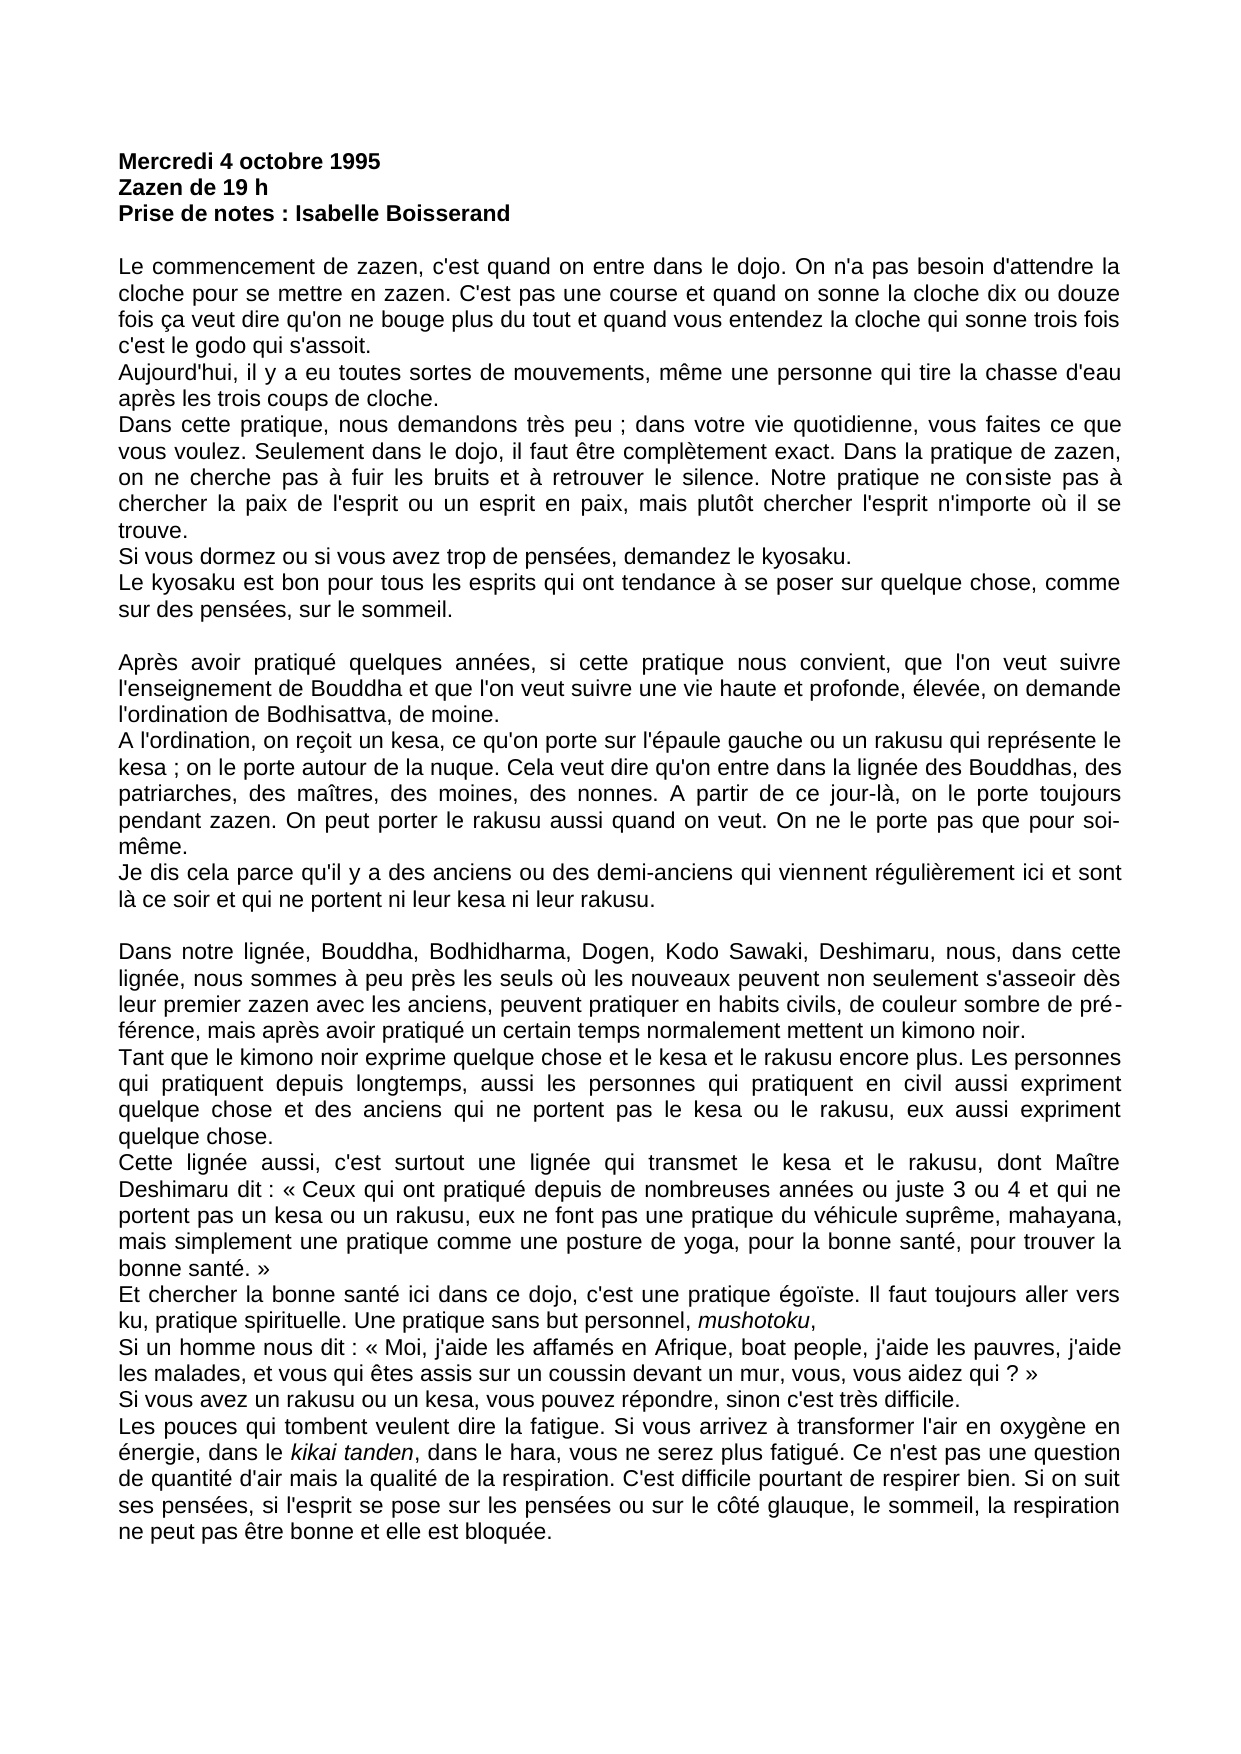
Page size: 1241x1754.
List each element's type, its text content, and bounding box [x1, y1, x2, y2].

text Dans cette pratique, nous demandons très peu ; dans votre vie quoti­dienne, vous faites ce que vous voulez. Seulement dans le dojo, il faut être complètement exact. Dans la pratique de zazen, on ne cherche pas à fuir les bruits et à retrouver le silence. Notre pratique ne con­siste pas à chercher la paix de l'esprit ou un esprit en paix, mais plutôt chercher l'esprit n'importe où il se trouve. [118, 411, 1122, 543]
text Cette lignée aussi, c'est surtout une lignée qui transmet le kesa et le rakusu, dont Maître Deshimaru dit : « Ceux qui ont pratiqué depuis de nombreuses années ou juste 3 ou 4 et qui ne portent pas un kesa ou un rakusu, eux ne font pas une pratique du véhicule suprême, maha­yana, mais simplement une pratique comme une posture de yoga, pour la bonne santé, pour trouver la bonne santé. » [118, 1149, 1122, 1281]
text Si vous avez un rakusu ou un kesa, vous pouvez répondre, sinon c'est très difficile. [118, 1386, 1122, 1413]
text Et chercher la bonne santé ici dans ce dojo, c'est une pratique égoïste. Il faut toujours aller vers ku, pratique spirituelle. Une pratique sans but personnel, mushotoku, [118, 1281, 1122, 1334]
text Si un homme nous dit : « Moi, j'aide les affamés en Afrique, boat people, j'aide les pauvres, j'aide les malades, et vous qui êtes assis sur un coussin devant un mur, vous, vous aidez qui ? » [118, 1334, 1122, 1386]
text Les pouces qui tombent veulent dire la fatigue. Si vous arrivez à transformer l'air en oxygène en énergie, dans le kikai tanden, dans le hara, vous ne serez plus fatigué. Ce n'est pas une question de quantité d'air mais la qualité de la respiration. C'est difficile pourtant de respirer bien. Si on suit ses pensées, si l'esprit se pose sur les pensées ou sur le côté glauque, le sommeil, la respiration ne peut pas être bonne et elle est bloquée. [118, 1413, 1122, 1544]
text Si vous dormez ou si vous avez trop de pensées, demandez le kyosaku. [118, 543, 1122, 569]
text Tant que le kimono noir exprime quelque chose et le kesa et le rakusu encore plus. Les personnes qui pratiquent depuis longtemps, aussi les personnes qui pratiquent en civil aussi expriment quelque chose et des anciens qui ne portent pas le kesa ou le rakusu, eux aussi expriment quelque chose. [118, 1044, 1122, 1149]
text Zazen de 19 h [118, 174, 1122, 200]
text Dans notre lignée, Bouddha, Bodhidharma, Dogen, Kodo Sawaki, Deshimaru, nous, dans cette lignée, nous sommes à peu près les seuls où les nouveaux peuvent non seulement s'asseoir dès leur premier zazen avec les anciens, peuvent pratiquer en habits civils, de couleur sombre de pré­férence, mais après avoir pratiqué un certain temps normalement mettent un kimono noir. [118, 938, 1122, 1044]
text Le commencement de zazen, c'est quand on entre dans le dojo. On n'a pas besoin d'attendre la cloche pour se mettre en zazen. C'est pas une course et quand on sonne la cloche dix ou douze fois ça veut dire qu'on ne bouge plus du tout et quand vous entendez la cloche qui sonne trois fois c'est le godo qui s'assoit. [118, 253, 1122, 358]
text Le kyosaku est bon pour tous les esprits qui ont tendance à se poser sur quelque chose, comme sur des pensées, sur le sommeil. [118, 569, 1122, 622]
text Je dis cela parce qu'il y a des anciens ou des demi-anciens qui vien­nent régulièrement ici et sont là ce soir et qui ne portent ni leur kesa ni leur rakusu. [118, 859, 1122, 912]
text Prise de notes : Isabelle Boisserand [118, 200, 1122, 227]
text Mercredi 4 octobre 1995 [118, 148, 1122, 174]
text Aujourd'hui, il y a eu toutes sortes de mouvements, même une personne qui tire la chasse d'eau après les trois coups de cloche. [118, 358, 1122, 411]
text Après avoir pratiqué quelques années, si cette pratique nous convient, que l'on veut suivre l'enseignement de Bouddha et que l'on veut suivre une vie haute et profonde, élevée, on demande l'ordination de Bodhi­sattva, de moine. [118, 648, 1122, 727]
text A l'ordination, on reçoit un kesa, ce qu'on porte sur l'épaule gauche ou un rakusu qui représente le kesa ; on le porte autour de la nuque. Cela veut dire qu'on entre dans la lignée des Bouddhas, des patriarches, des maîtres, des moines, des nonnes. A partir de ce jour-là, on le porte toujours pendant zazen. On peut porter le rakusu aussi quand on veut. On ne le porte pas que pour soi-même. [118, 727, 1122, 859]
